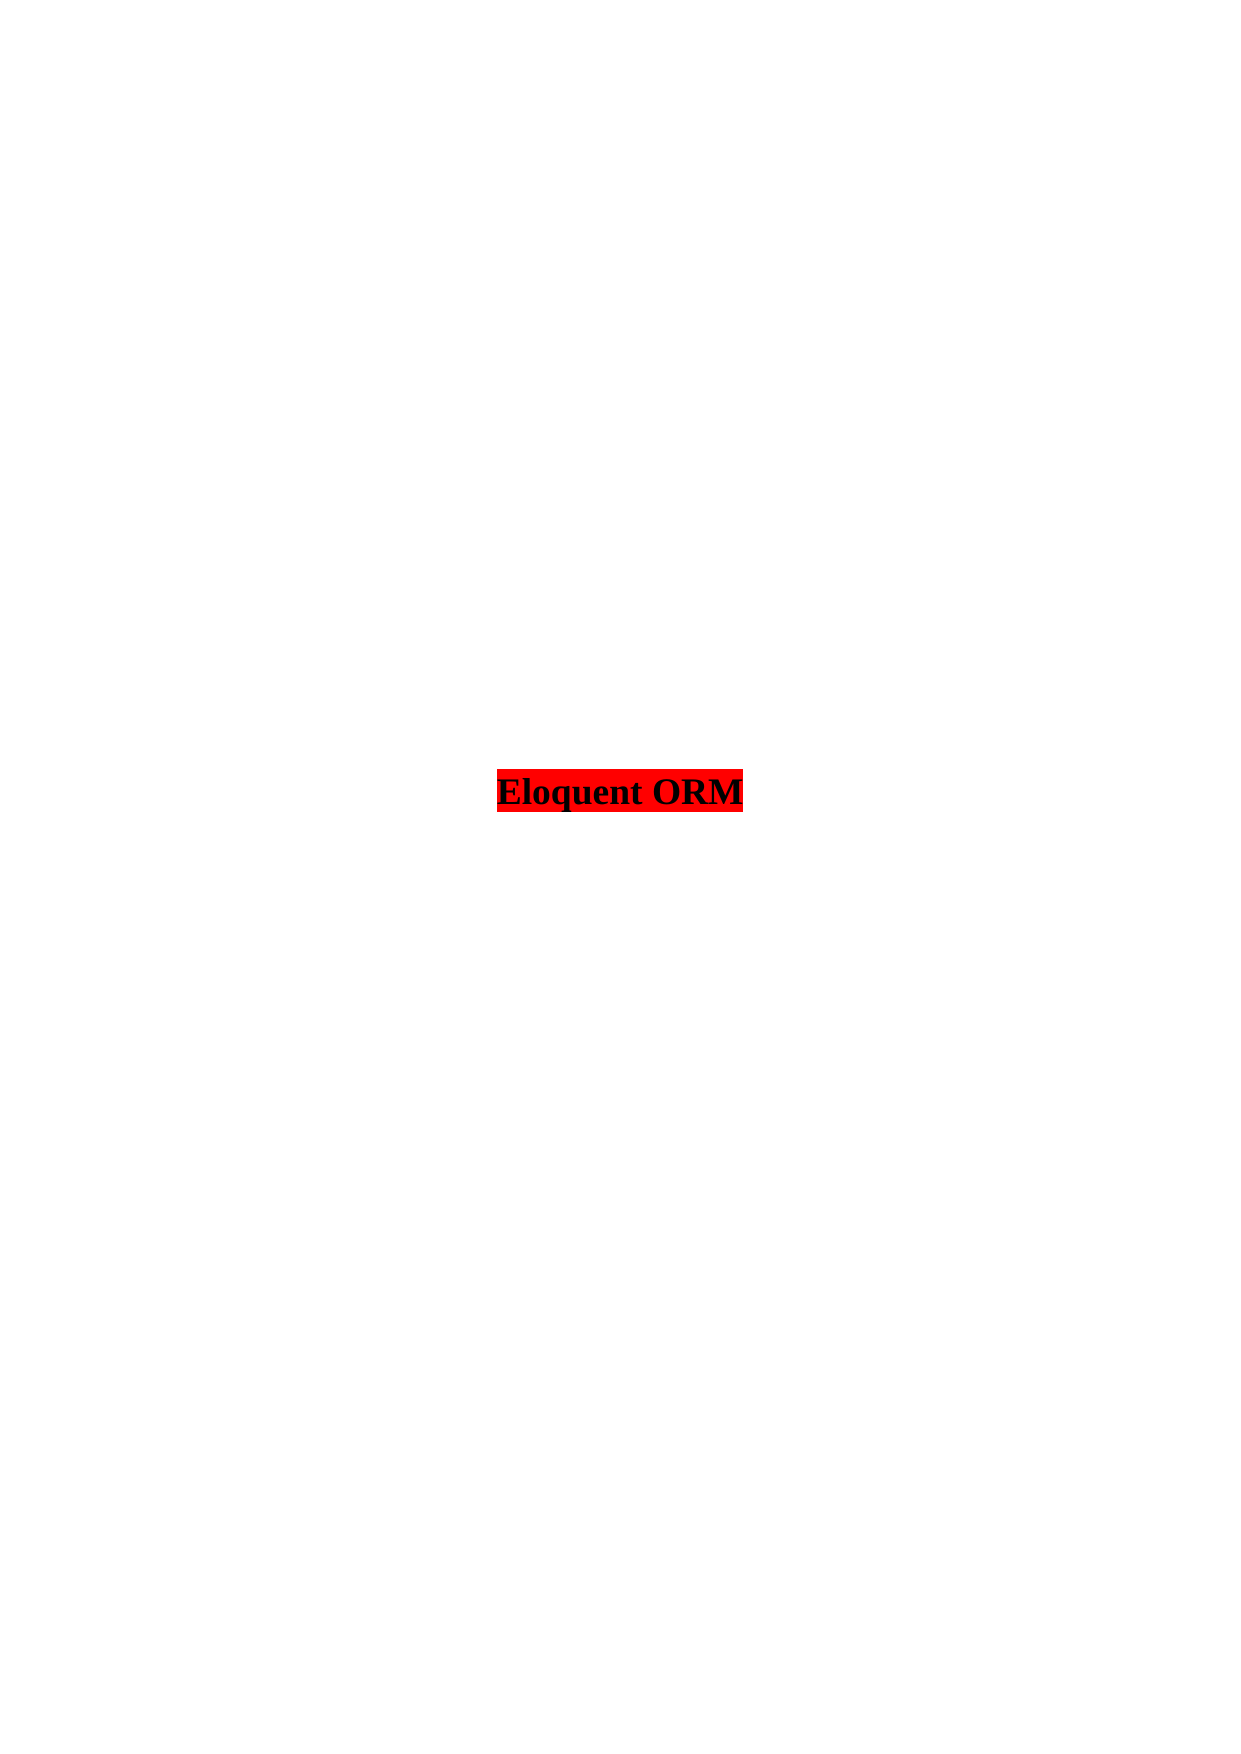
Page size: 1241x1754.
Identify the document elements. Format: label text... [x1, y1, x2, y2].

subtitle Eloquent ORM [118, 769, 1122, 812]
